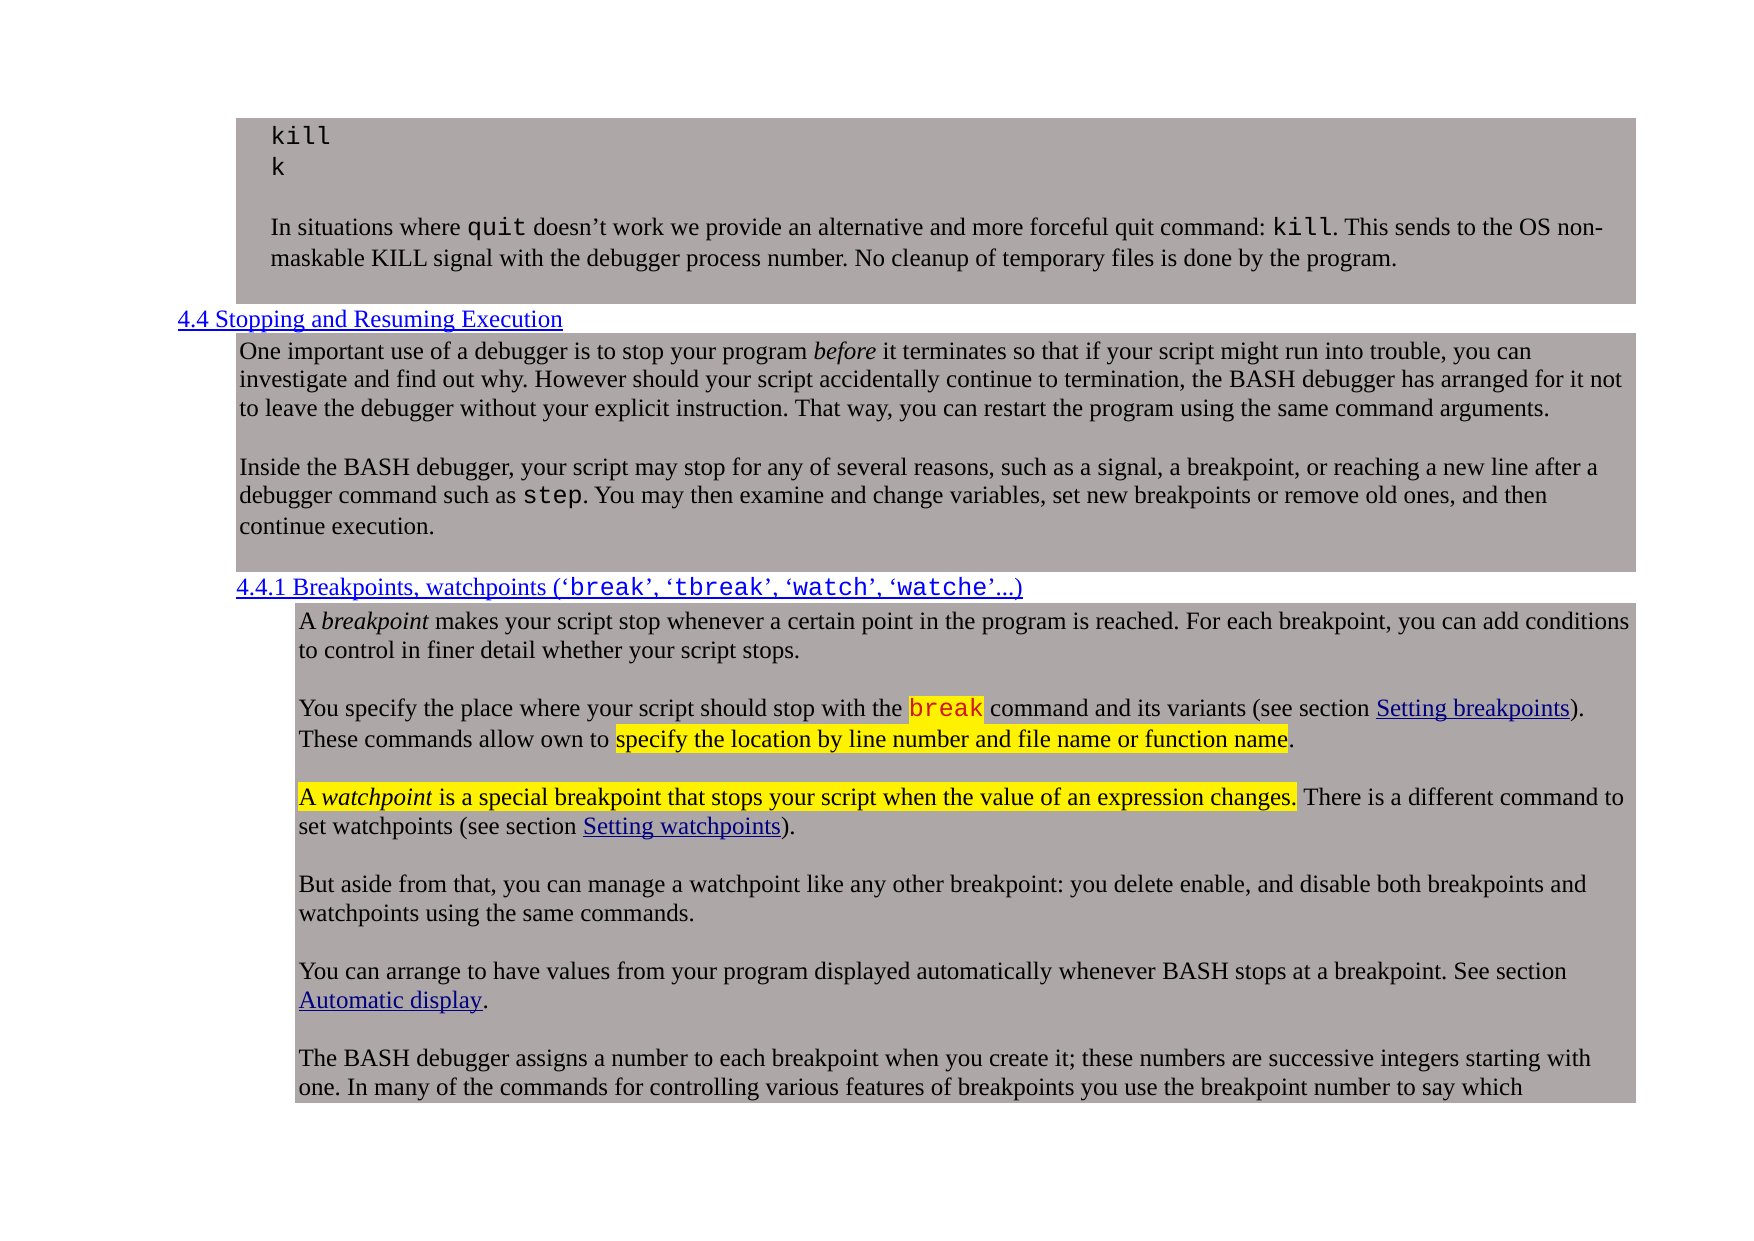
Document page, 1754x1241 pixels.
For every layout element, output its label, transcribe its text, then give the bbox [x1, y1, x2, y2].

table_header A breakpoint makes your script stop whenever a certain point in the program is reached. For each breakpoint, you can add conditions to control in finer detail whether your script stops. You specify the place where your script should stop with the break command and its variants (see section Setting breakpoints). These commands allow own to specify the location by line number and file name or function name. A watchpoint is a special breakpoint that stops your script when the value of an expression changes. There is a different command to set watchpoints (see section Setting watchpoints). But aside from that, you can manage a watchpoint like any other breakpoint: you delete enable, and disable both breakpoints and watchpoints using the same commands. You can arrange to have values from your program displayed automatically whenever BASH stops at a breakpoint. See section Automatic display. The BASH debugger assigns a number to each breakpoint when you create it; these numbers are successive integers starting with one. In many of the commands for controlling various features of breakpoints you use the breakpoint number to say which [295, 603, 1636, 1103]
table_header One important use of a debugger is to stop your program before it terminates so that if your script might run into trouble, you can investigate and find out why. However should your script accidentally continue to termination, the BASH debugger has arranged for it not to leave the debugger without your explicit instruction. That way, you can restart the program using the same command arguments. Inside the BASH debugger, your script may stop for any of several reasons, such as a signal, a breakpoint, or reaching a new line after a debugger command such as step. You may then examine and change variables, set new breakpoints or remove old ones, and then continue execution. [236, 333, 1636, 572]
subtitle 4.4.1 Breakpoints, watchpoints (‘break’, ‘tbreak’, ‘watch’, ‘watche’...) [236, 572, 1636, 603]
table_header kill k In situations where quit doesn’t work we provide an alternative and more forceful quit command: kill. This sends to the OS non-maskable KILL signal with the debugger process number. No cleanup of temporary files is done by the program. [236, 118, 1636, 304]
subtitle 4.4 Stopping and Resuming Execution [177, 304, 1636, 333]
